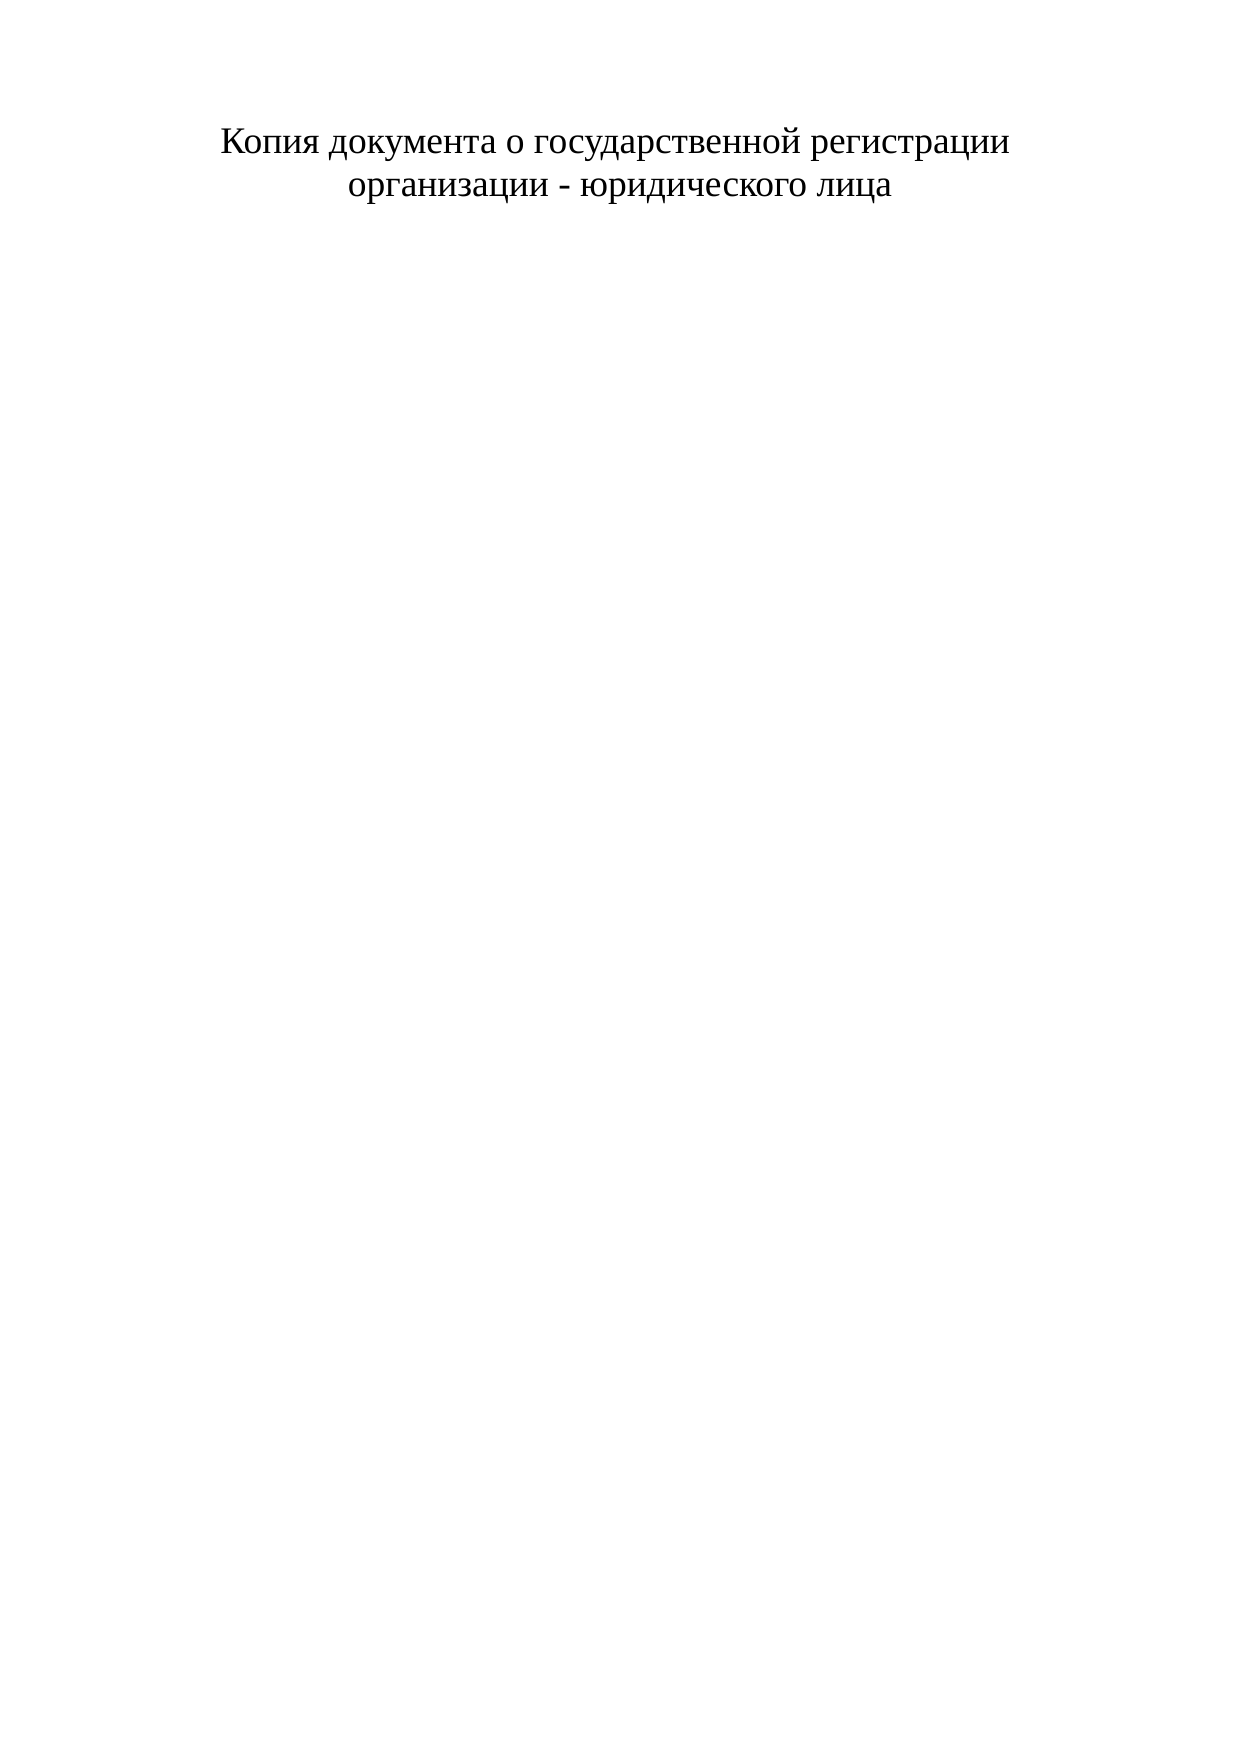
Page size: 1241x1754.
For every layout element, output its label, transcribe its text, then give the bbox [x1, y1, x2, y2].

text организации - юридического лица [118, 161, 1122, 204]
text Копия документа о государственной регистрации [118, 118, 1122, 161]
